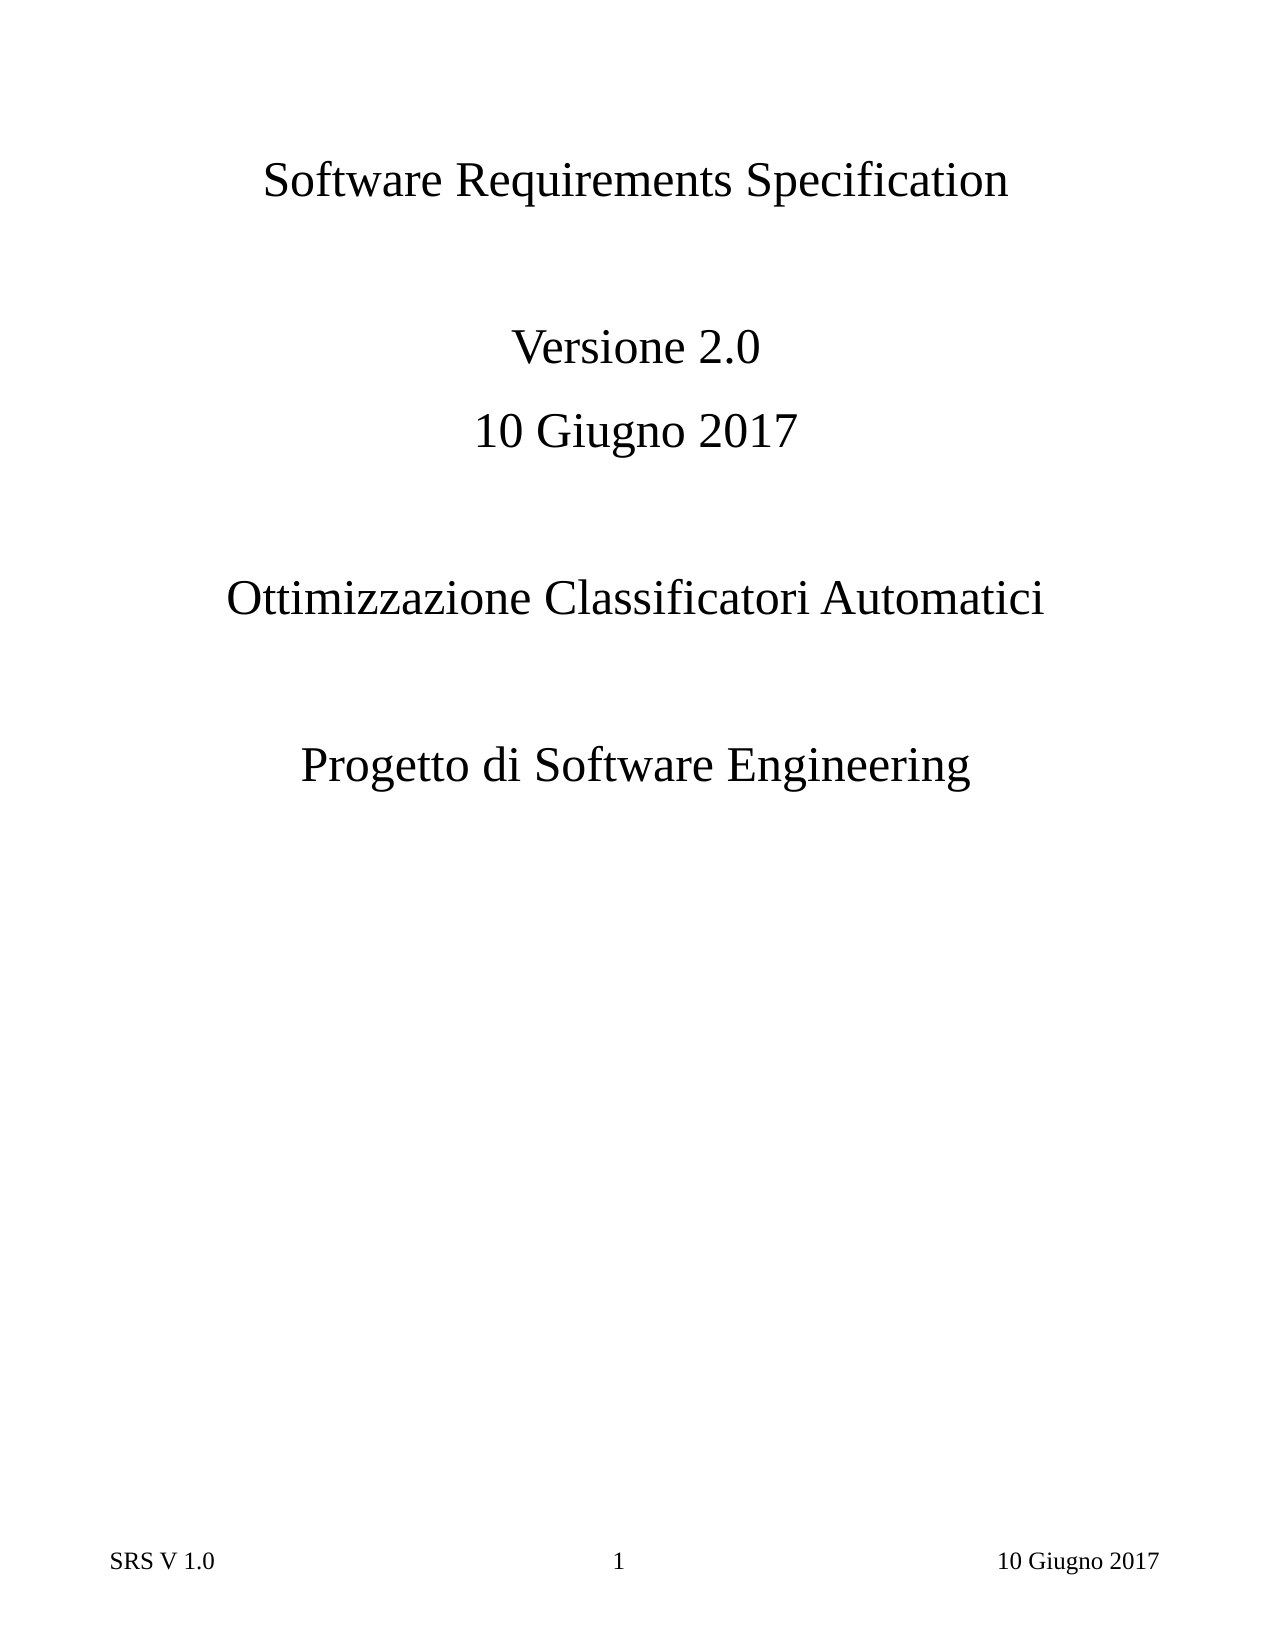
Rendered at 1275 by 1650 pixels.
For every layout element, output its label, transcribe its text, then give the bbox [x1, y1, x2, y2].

text Software Requirements Specification [109, 150, 1162, 207]
text 10 Giugno 2017 [109, 401, 1162, 458]
text Ottimizzazione Classificatori Automatici [109, 568, 1162, 625]
text Versione 2.0 [109, 317, 1162, 374]
text Progetto di Software Engineering [109, 735, 1162, 792]
